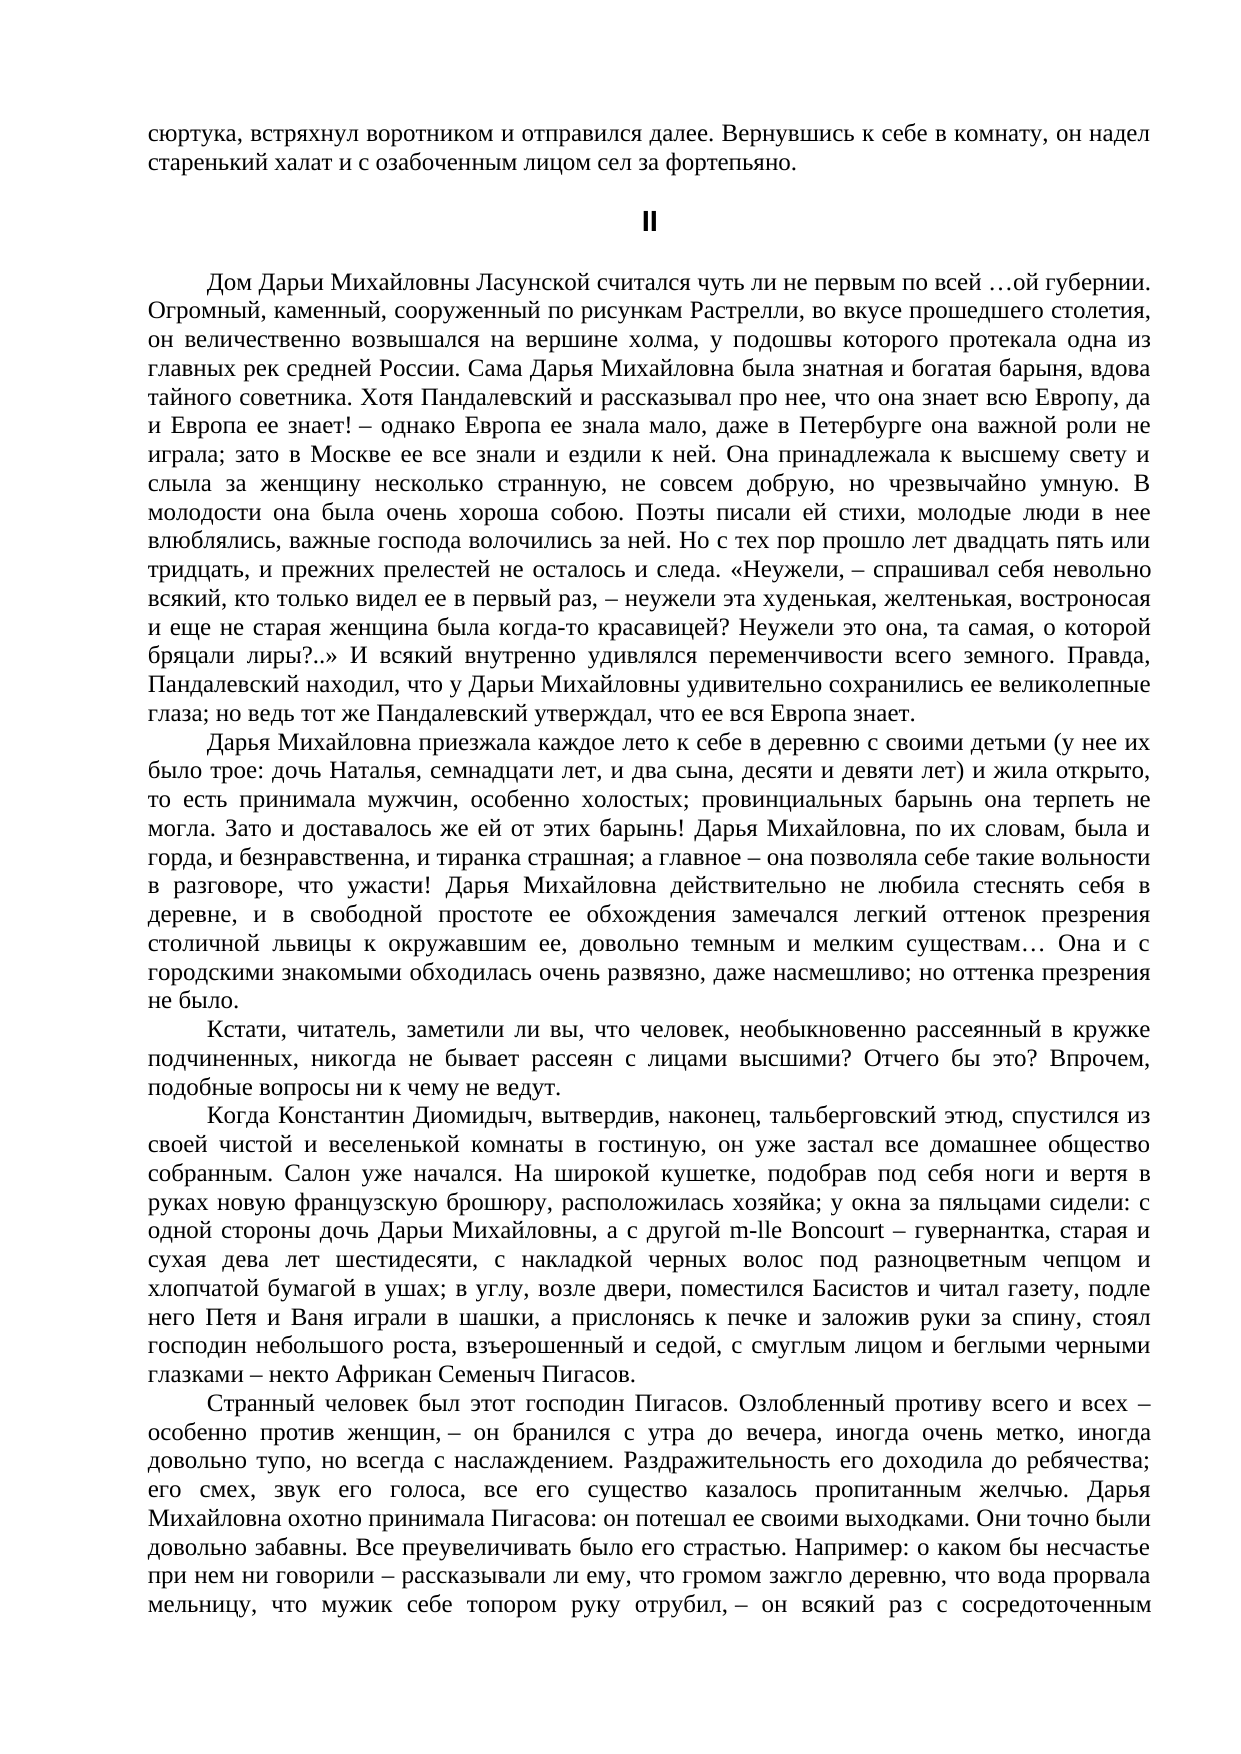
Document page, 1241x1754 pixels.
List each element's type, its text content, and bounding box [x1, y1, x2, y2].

text Дом Дарьи Михайловны Ласунской считался чуть ли не первым по всей …ой губернии. Огромный, каменный, сооруженный по рисункам Растрелли, во вкусе прошедшего столетия, он величественно возвышался на вершине холма, у подошвы которого протекала одна из главных рек средней России. Сама Дарья Михайловна была знатная и богатая барыня, вдова тайного советника. Хотя Пандалевский и рассказывал про нее, что она знает всю Европу, да и Европа ее знает! – однако Европа ее знала мало, даже в Петербурге она важной роли не играла; зато в Москве ее все знали и ездили к ней. Она принадлежала к высшему свету и слыла за женщину несколько странную, не совсем добрую, но чрезвычайно умную. В молодости она была очень хороша собою. Поэты писали ей стихи, молодые люди в нее влюблялись, важные господа волочились за ней. Но с тех пор прошло лет двадцать пять или тридцать, и прежних прелестей не осталось и следа. «Неужели, – спрашивал себя невольно всякий, кто только видел ее в первый раз, – неужели эта худенькая, желтенькая, востроносая и еще не старая женщина была когда-то красавицей? Неужели это она, та самая, о которой бряцали лиры?..» И всякий внутренно удивлялся переменчивости всего земного. Правда, Пандалевский находил, что у Дарьи Михайловны удивительно сохранились ее великолепные глаза; но ведь тот же Пандалевский утверждал, что ее вся Европа знает. [148, 267, 1152, 727]
text сюртука, встряхнул воротником и отправился далее. Вернувшись к себе в комнату, он надел старенький халат и с озабоченным лицом сел за фортепьяно. [148, 118, 1152, 176]
text Кстати, читатель, заметили ли вы, что человек, необыкновенно рассеянный в кружке подчиненных, никогда не бывает рассеян с лицами высшими? Отчего бы это? Впрочем, подобные вопросы ни к чему не ведут. [148, 1014, 1152, 1100]
text Когда Константин Диомидыч, вытвердив, наконец, тальберговский этюд, спустился из своей чистой и веселенькой комнаты в гостиную, он уже застал все домашнее общество собранным. Салон уже начался. На широкой кушетке, подобрав под себя ноги и вертя в руках новую французскую брошюру, расположилась хозяйка; у окна за пяльцами сидели: с одной стороны дочь Дарьи Михайловны, а с другой m-lle Boncourt – гувернантка, старая и сухая дева лет шестидесяти, с накладкой черных волос под разноцветным чепцом и хлопчатой бумагой в ушах; в углу, возле двери, поместился Басистов и читал газету, подле него Петя и Ваня играли в шашки, а прислонясь к печке и заложив руки за спину, стоял господин небольшого роста, взъерошенный и седой, с смуглым лицом и беглыми черными глазками – некто Африкан Семеныч Пигасов. [148, 1100, 1152, 1388]
subtitle II [148, 204, 1152, 238]
text Дарья Михайловна приезжала каждое лето к себе в деревню с своими детьми (у нее их было трое: дочь Наталья, семнадцати лет, и два сына, десяти и девяти лет) и жила открыто, то есть принимала мужчин, особенно холостых; провинциальных барынь она терпеть не могла. Зато и доставалось же ей от этих барынь! Дарья Михайловна, по их словам, была и горда, и безнравственна, и тиранка страшная; а главное – она позволяла себе такие вольности в разговоре, что ужасти! Дарья Михайловна действительно не любила стеснять себя в деревне, и в свободной простоте ее обхождения замечался легкий оттенок презрения столичной львицы к окружавшим ее, довольно темным и мелким существам… Она и с городскими знакомыми обходилась очень развязно, даже насмешливо; но оттенка презрения не было. [148, 727, 1152, 1014]
text Странный человек был этот господин Пигасов. Озлобленный противу всего и всех – особенно против женщин, – он бранился с утра до вечера, иногда очень метко, иногда довольно тупо, но всегда с наслаждением. Раздражительность его доходила до ребячества; его смех, звук его голоса, все его существо казалось пропитанным желчью. Дарья Михайловна охотно принимала Пигасова: он потешал ее своими выходками. Они точно были довольно забавны. Все преувеличивать было его страстью. Например: о каком бы несчастье при нем ни говорили – рассказывали ли ему, что громом зажгло деревню, что вода прорвала мельницу, что мужик себе топором руку отрубил, – он всякий раз с сосредоточенным [148, 1388, 1152, 1618]
